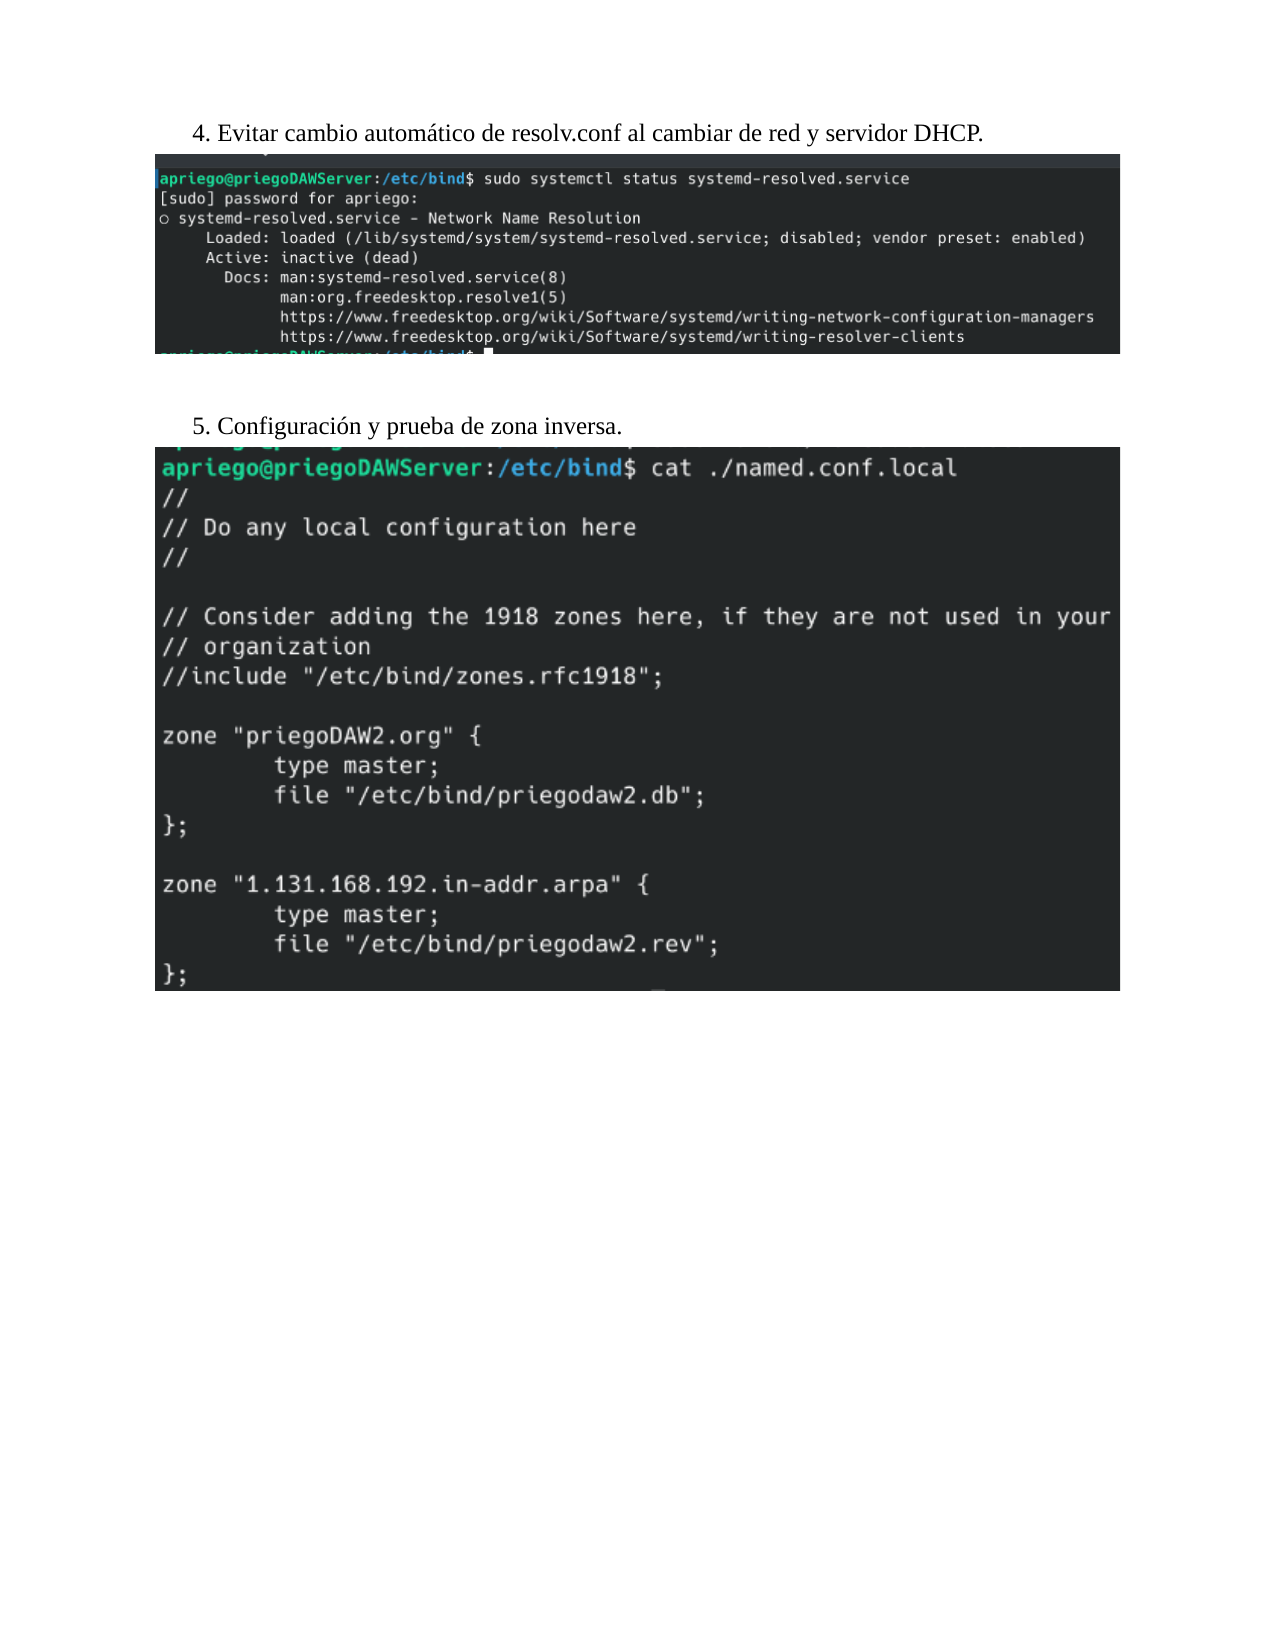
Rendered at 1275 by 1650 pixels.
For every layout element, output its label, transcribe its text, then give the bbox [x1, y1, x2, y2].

text 5. Configuración y prueba de zona inversa. [192, 411, 1157, 439]
text 4. Evitar cambio automático de resolv.conf al cambiar de red y servidor DHCP. [192, 118, 1157, 147]
picture [155, 447, 1121, 991]
picture [155, 154, 1121, 354]
